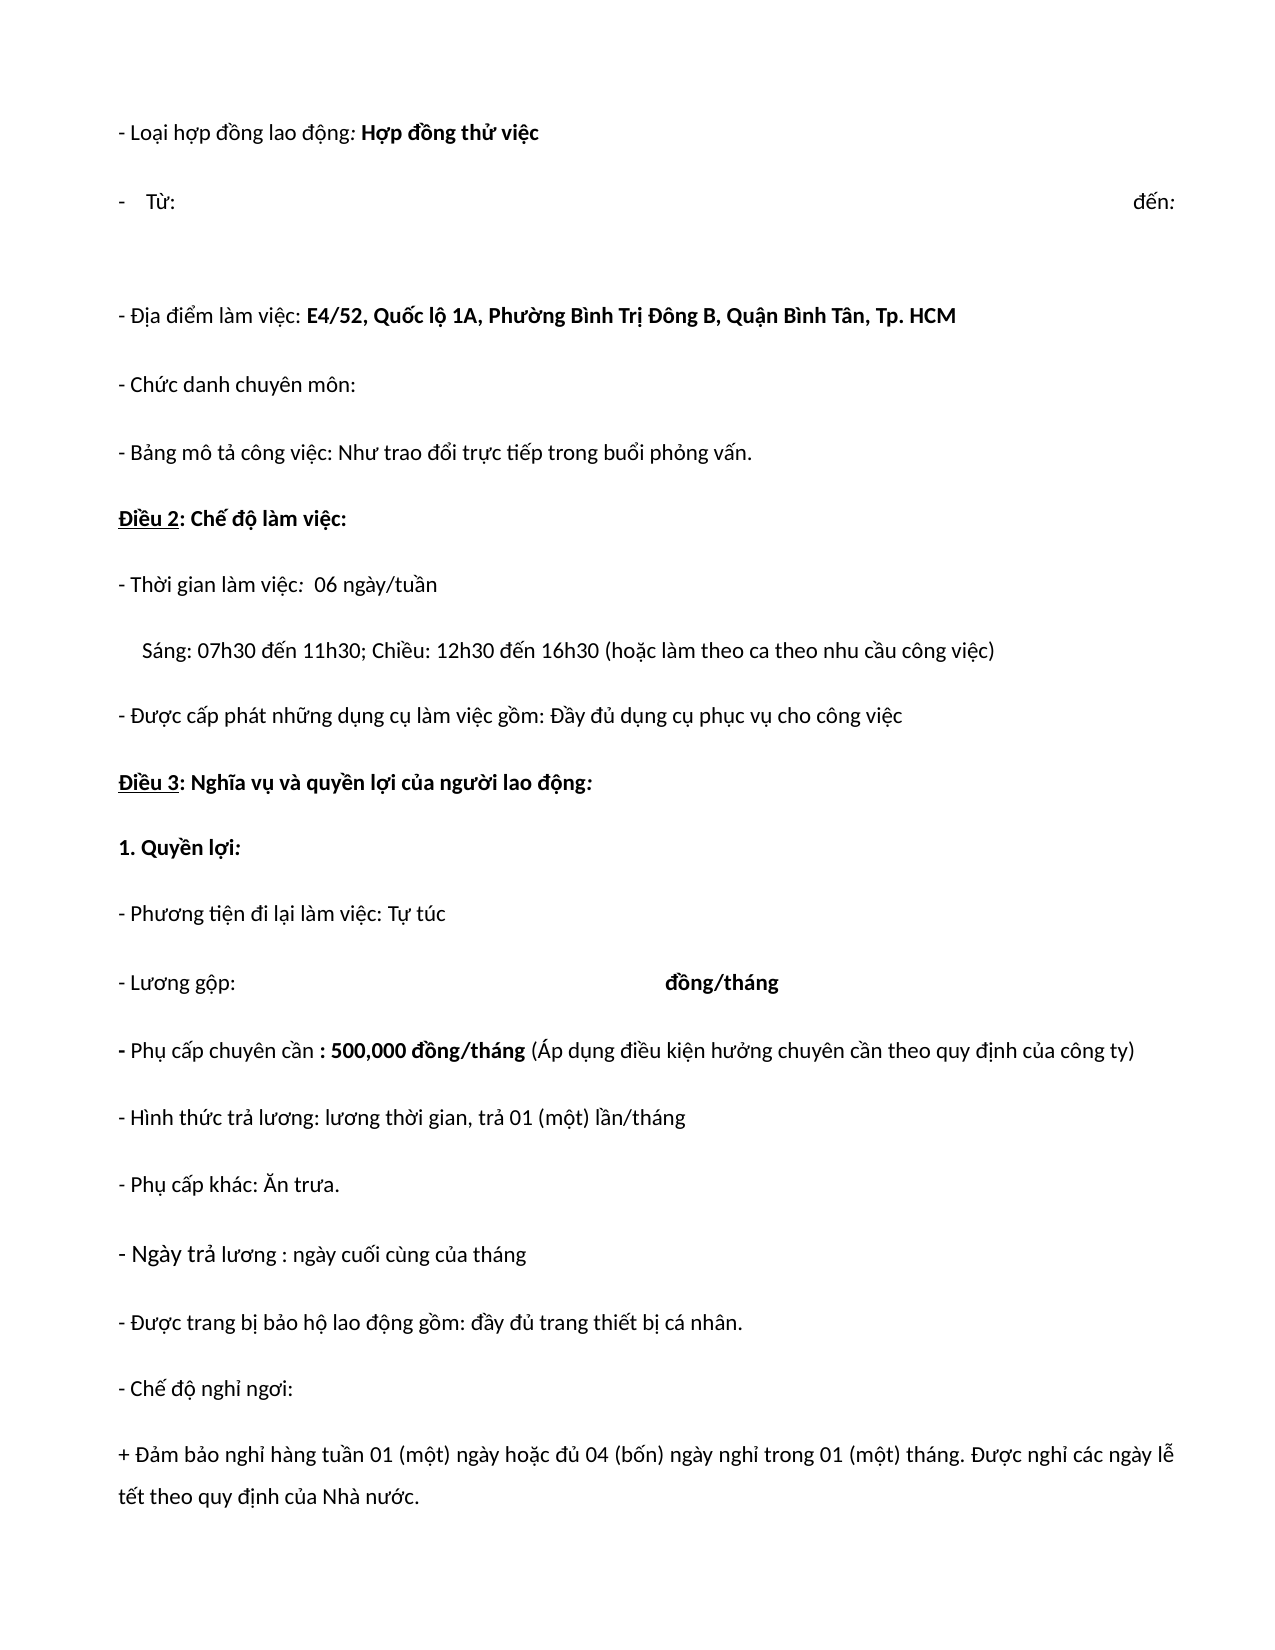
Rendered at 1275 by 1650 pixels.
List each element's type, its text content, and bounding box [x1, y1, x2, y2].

text - Được cấp phát những dụng cụ làm việc gồm: Đầy đủ dụng cụ phục vụ cho công việc [118, 702, 1177, 730]
text - Phụ cấp khác: Ăn trưa. [118, 1168, 1177, 1199]
text Điều 3: Nghĩa vụ và quyền lợi của người lao động: [118, 768, 1177, 796]
text - Bảng mô tả công việc: Như trao đổi trực tiếp trong buổi phỏng vấn. [118, 438, 1177, 466]
text - Hình thức trả lương: lương thời gian, trả 01 (một) lần/tháng [118, 1103, 1177, 1131]
text - Thời gian làm việc: 06 ngày/tuần [118, 570, 1177, 598]
text - Chế độ nghỉ ngơi: [118, 1374, 1177, 1402]
text Sáng: 07h30 đến 11h30; Chiều: 12h30 đến 16h30 (hoặc làm theo ca theo nhu cầu công việc) [118, 636, 1177, 664]
text 1. Quyền lợi: [118, 833, 1177, 862]
text - Từ: <o.date_start and formatLang(o.date_start, date=True) or ''> đến: <o.date_end and formatLang(o.date_end, date=True) or ''> [118, 184, 1177, 262]
text - Phương tiện đi lại làm việc: Tự túc [118, 899, 1177, 927]
text - Được trang bị bảo hộ lao động gồm: đầy đủ trang thiết bị cá nhân. [118, 1308, 1177, 1336]
text Điều 2: Chế độ làm việc: [118, 504, 1177, 532]
text - Lương gộp: <formatLang(o.wage, digits=0)> đồng/tháng [118, 965, 1177, 997]
text + Đảm bảo nghỉ hàng tuần 01 (một) ngày hoặc đủ 04 (bốn) ngày nghỉ trong 01 (một) tháng. Được nghỉ các ngày lễ tết theo quy định của Nhà nước. [118, 1440, 1177, 1510]
text - Địa điểm làm việc: E4/52, Quốc lộ 1A, Phường Bình Trị Đông B, Quận Bình Tân, Tp. HCM [118, 301, 1177, 329]
text - Chức danh chuyên môn: <o.job_id and o.job_id.name_vn or ''> [118, 367, 1177, 398]
text - Ngày trả lương : ngày cuối cùng của tháng [118, 1238, 1177, 1269]
text - Phụ cấp chuyên cần : 500,000 đồng/tháng (Áp dụng điều kiện hưởng chuyên cần theo quy định của công ty) [118, 1037, 1177, 1065]
text - Loại hợp đồng lao động: Hợp đồng thử việc [118, 118, 1177, 146]
